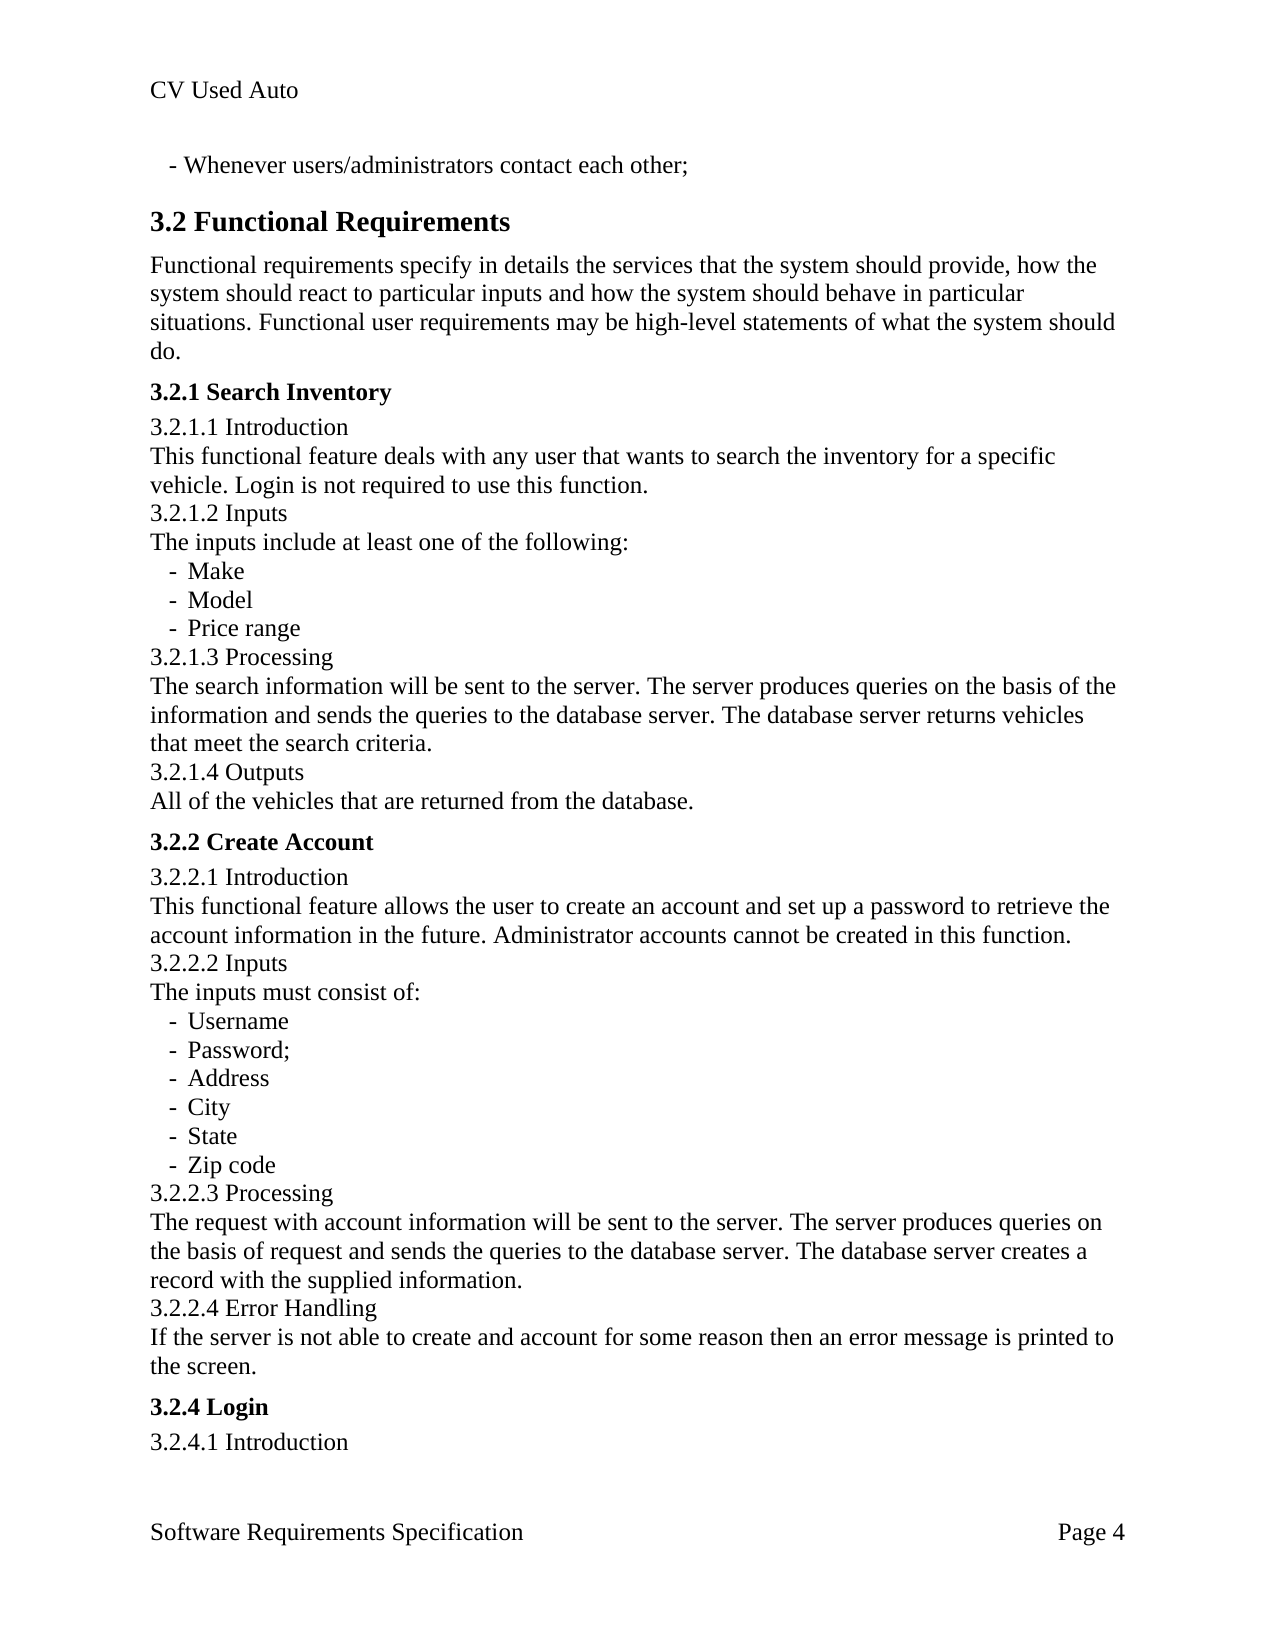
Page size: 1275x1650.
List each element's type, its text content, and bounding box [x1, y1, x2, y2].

text 3.2.1.1 Introduction [150, 412, 1125, 441]
text The request with account information will be sent to the server. The server produces queries on the basis of request and sends the queries to the database server. The database server creates a record with the supplied information. [150, 1207, 1125, 1293]
subtitle 3.2.4 Login [150, 1392, 1125, 1421]
text The inputs include at least one of the following: [150, 527, 1125, 556]
list City [169, 1092, 1125, 1121]
text 3.2.1.2 Inputs [150, 498, 1125, 527]
text 3.2.1.3 Processing [150, 642, 1125, 671]
list Price range [169, 613, 1125, 642]
text If the server is not able to create and account for some reason then an error message is printed to the screen. [150, 1322, 1125, 1380]
text This functional feature allows the user to create an account and set up a password to retrieve the account information in the future. Administrator accounts cannot be created in this function. [150, 891, 1125, 948]
list Zip code [169, 1150, 1125, 1178]
list Password; [169, 1035, 1125, 1063]
text This functional feature deals with any user that wants to search the inventory for a specific vehicle. Login is not required to use this function. [150, 441, 1125, 498]
list State [169, 1121, 1125, 1150]
text 3.2.4.1 Introduction [150, 1427, 1125, 1456]
list Address [169, 1063, 1125, 1092]
text The search information will be sent to the server. The server produces queries on the basis of the information and sends the queries to the database server. The database server returns vehicles that meet the search criteria. [150, 671, 1125, 757]
text The inputs must consist of: [150, 977, 1125, 1006]
text 3.2.1.4 Outputs [150, 757, 1125, 786]
list Model [169, 585, 1125, 613]
text Functional requirements specify in details the services that the system should provide, how the system should react to particular inputs and how the system should behave in particular situations. Functional user requirements may be high-level statements of what the system should do. [150, 250, 1125, 365]
list Make [169, 556, 1125, 585]
text 3.2.2.3 Processing [150, 1178, 1125, 1207]
text 3.2.2.2 Inputs [150, 948, 1125, 977]
text 3.2.2.4 Error Handling [150, 1293, 1125, 1322]
subtitle 3.2.2 Create Account [150, 827, 1125, 856]
list Username [169, 1006, 1125, 1035]
text 3.2.2.1 Introduction [150, 862, 1125, 891]
text All of the vehicles that are returned from the database. [150, 786, 1125, 815]
text - Whenever users/administrators contact each other; [150, 150, 1125, 179]
subtitle 3.2 Functional Requirements [150, 204, 1125, 237]
subtitle 3.2.1 Search Inventory [150, 377, 1125, 406]
